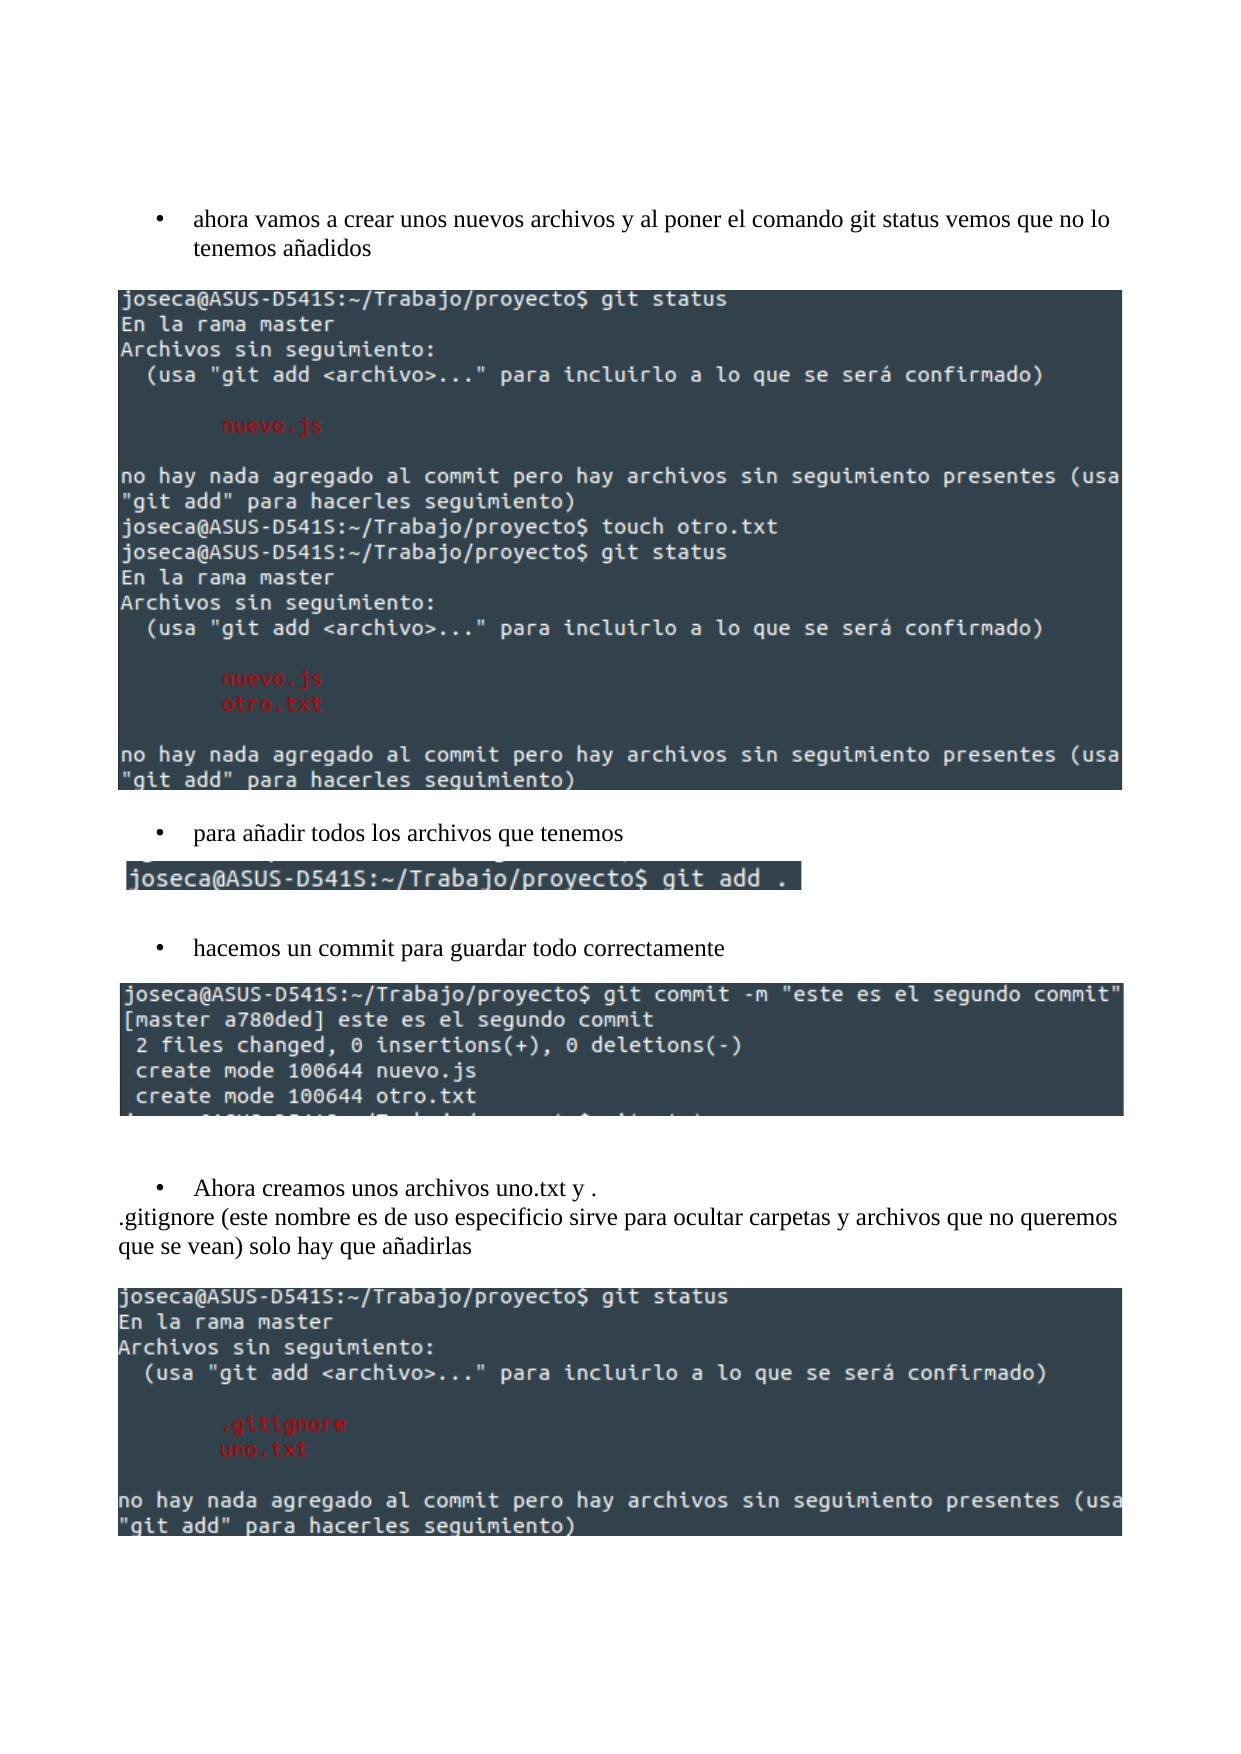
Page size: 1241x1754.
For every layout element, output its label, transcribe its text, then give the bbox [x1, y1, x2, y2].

text .gitignore (este nombre es de uso especificio sirve para ocultar carpetas y archivos que no queremos que se vean) solo hay que añadirlas [118, 1202, 1122, 1259]
picture [126, 861, 802, 890]
list Ahora creamos unos archivos uno.txt y . [156, 1173, 1122, 1202]
picture [119, 983, 1124, 1116]
list hacemos un commit para guardar todo correctamente [156, 933, 1122, 962]
picture [118, 290, 1123, 790]
list ahora vamos a crear unos nuevos archivos y al poner el comando git status vemos que no lo tenemos añadidos [156, 204, 1122, 262]
picture [118, 1288, 1123, 1536]
list para añadir todos los archivos que tenemos [156, 818, 1122, 847]
